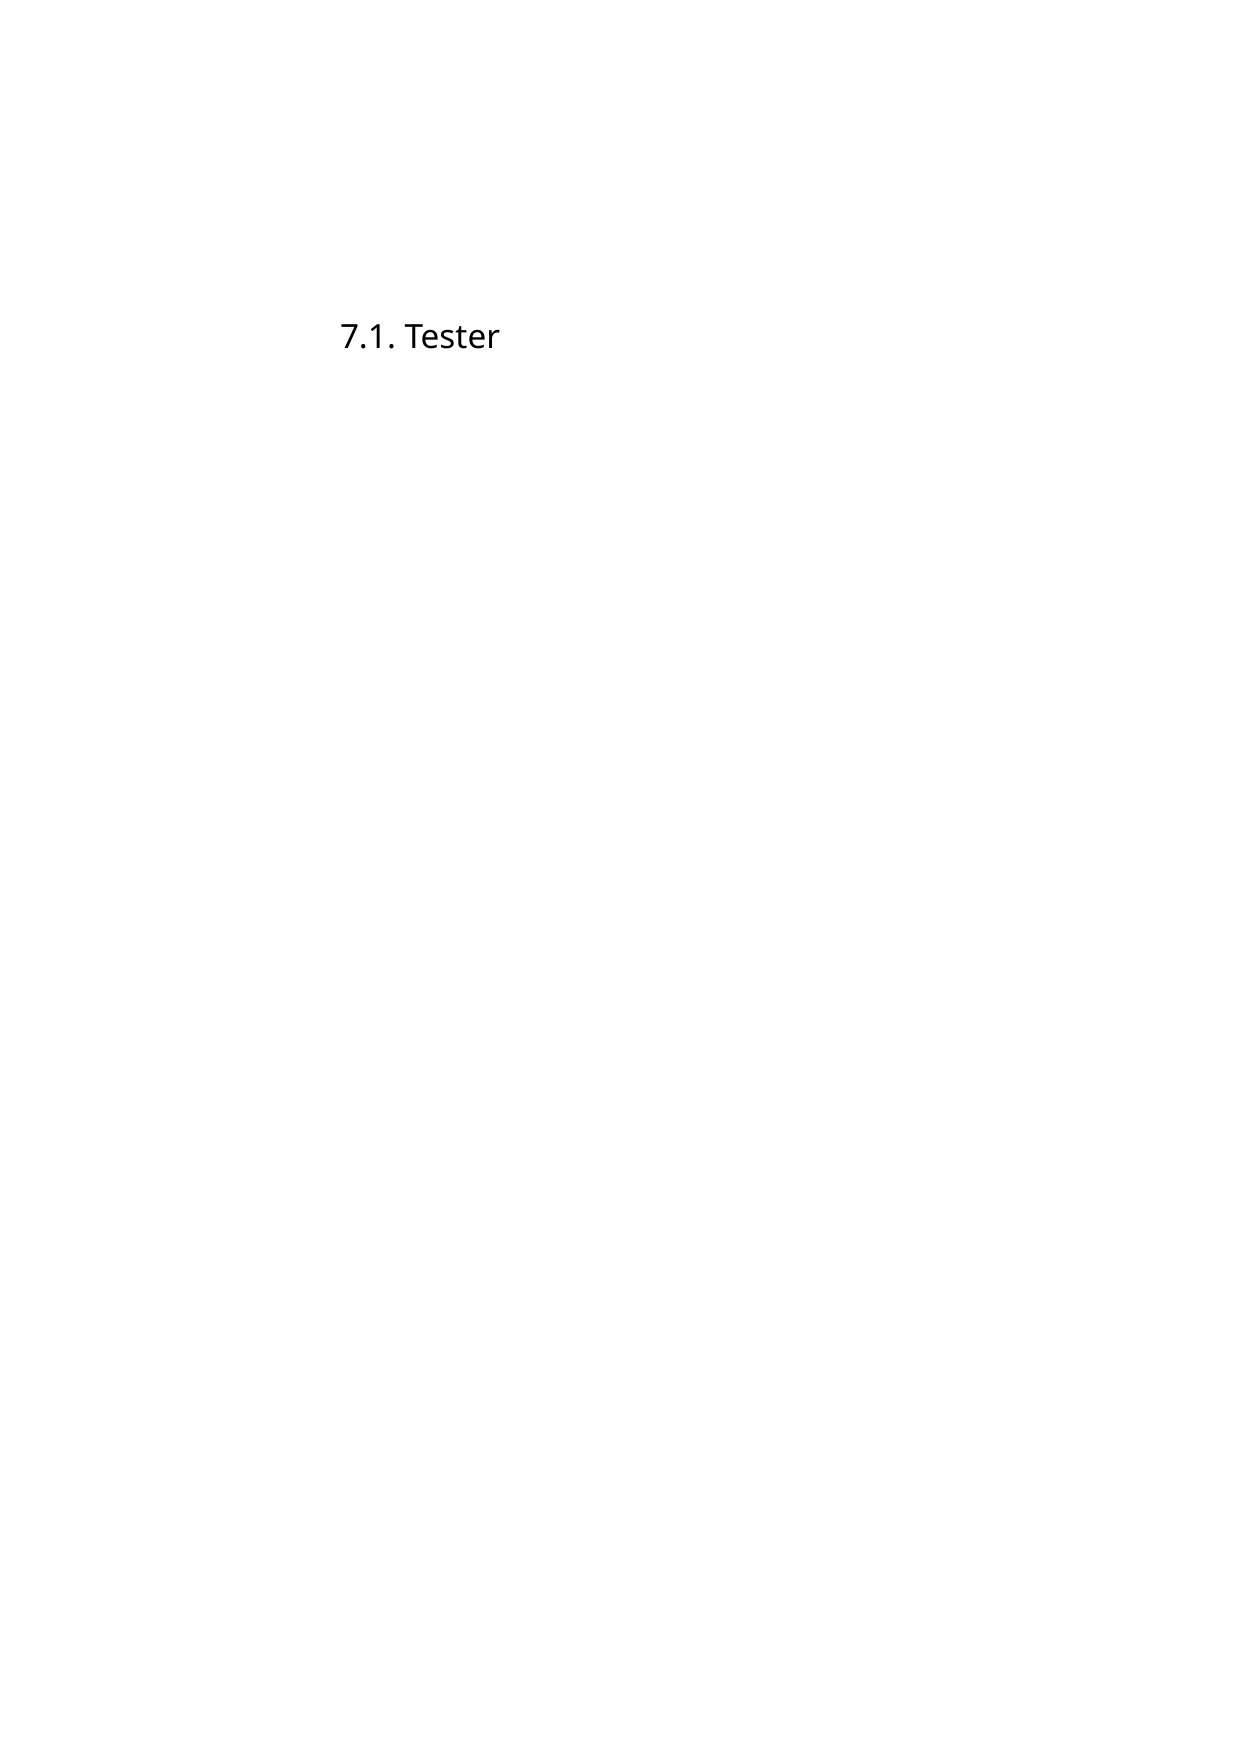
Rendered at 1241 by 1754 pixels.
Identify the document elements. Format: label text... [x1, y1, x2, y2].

text 7.1. Tester [340, 313, 1122, 358]
